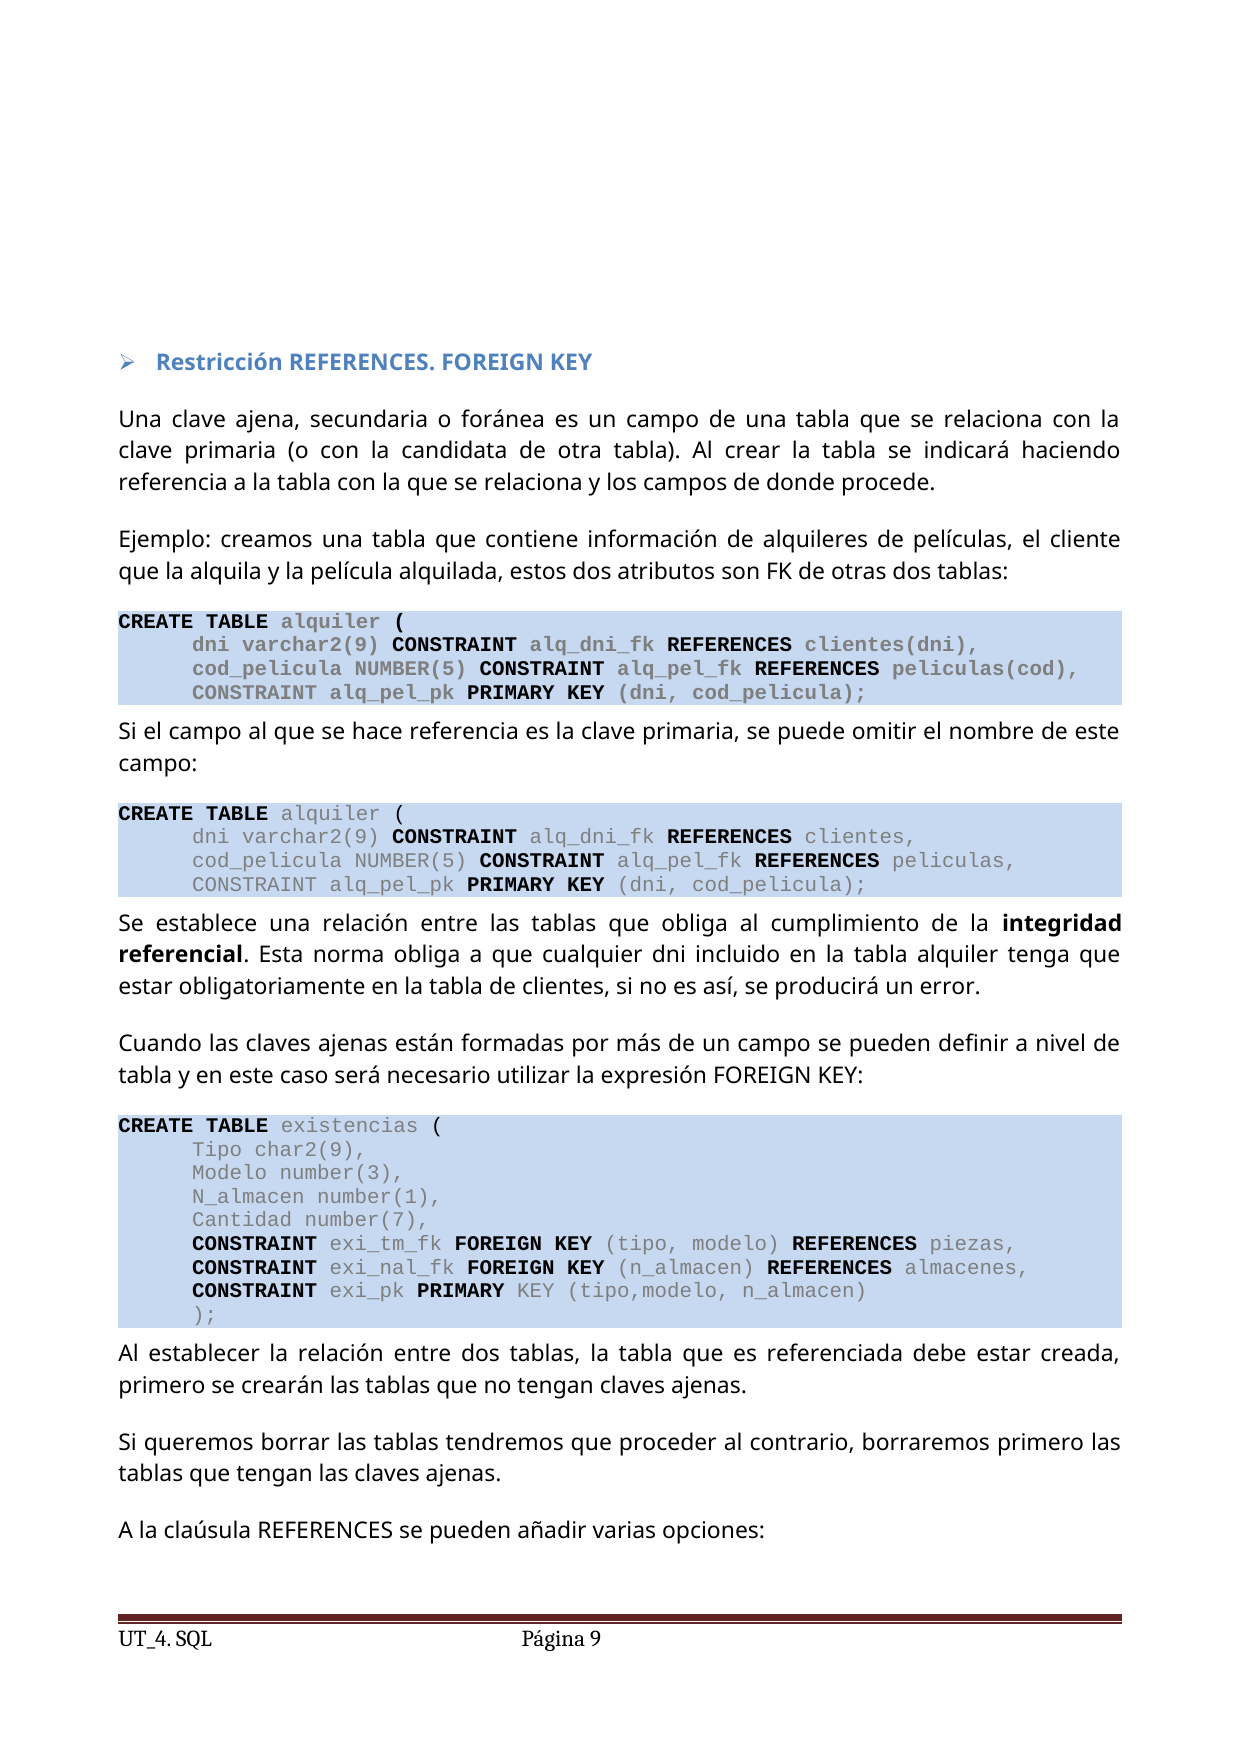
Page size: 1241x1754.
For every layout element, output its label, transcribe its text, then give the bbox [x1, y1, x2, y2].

text Si queremos borrar las tablas tendremos que proceder al contrario, borraremos primero las tablas que tengan las claves ajenas. [118, 1425, 1122, 1488]
text Una clave ajena, secundaria o foránea es un campo de una tabla que se relaciona con la clave primaria (o con la candidata de otra tabla). Al crear la tabla se indicará haciendo referencia a la tabla con la que se relaciona y los campos de donde procede. [118, 402, 1122, 497]
text CONSTRAINT exi_tm_fk FOREIGN KEY (tipo, modelo) REFERENCES piezas, [118, 1233, 1122, 1257]
text dni varchar2(9) CONSTRAINT alq_dni_fk REFERENCES clientes(dni), [118, 634, 1122, 658]
text ); [118, 1304, 1122, 1328]
text cod_pelicula NUMBER(5) CONSTRAINT alq_pel_fk REFERENCES peliculas, [118, 850, 1122, 874]
text Cuando las claves ajenas están formadas por más de un campo se pueden definir a nivel de tabla y en este caso será necesario utilizar la expresión FOREIGN KEY: [118, 1026, 1122, 1090]
text CONSTRAINT exi_pk PRIMARY KEY (tipo,modelo, n_almacen) [118, 1280, 1122, 1304]
text Cantidad number(7), [118, 1209, 1122, 1233]
text Si el campo al que se hace referencia es la clave primaria, se puede omitir el nombre de este campo: [118, 714, 1122, 778]
text Ejemplo: creamos una tabla que contiene información de alquileres de películas, el cliente que la alquila y la película alquilada, estos dos atributos son FK de otras dos tablas: [118, 522, 1122, 586]
text CREATE TABLE alquiler ( [118, 611, 1122, 634]
text CREATE TABLE alquiler ( [118, 803, 1122, 826]
text cod_pelicula NUMBER(5) CONSTRAINT alq_pel_fk REFERENCES peliculas(cod), [118, 658, 1122, 682]
text CONSTRAINT alq_pel_pk PRIMARY KEY (dni, cod_pelicula); [118, 874, 1122, 897]
text A la claúsula REFERENCES se pueden añadir varias opciones: [118, 1513, 1122, 1545]
list Restricción REFERENCES. FOREIGN KEY [118, 345, 1122, 377]
text Tipo char2(9), [118, 1138, 1122, 1162]
text CONSTRAINT exi_nal_fk FOREIGN KEY (n_almacen) REFERENCES almacenes, [118, 1257, 1122, 1280]
text Al establecer la relación entre dos tablas, la tabla que es referenciada debe estar creada, primero se crearán las tablas que no tengan claves ajenas. [118, 1336, 1122, 1400]
text Se establece una relación entre las tablas que obliga al cumplimiento de la integridad referencial. Esta norma obliga a que cualquier dni incluido en la tabla alquiler tenga que estar obligatoriamente en la tabla de clientes, si no es así, se producirá un error. [118, 906, 1122, 1001]
text CONSTRAINT alq_pel_pk PRIMARY KEY (dni, cod_pelicula); [118, 682, 1122, 705]
text Modelo number(3), [118, 1162, 1122, 1186]
text N_almacen number(1), [118, 1186, 1122, 1209]
text CREATE TABLE existencias ( [118, 1115, 1122, 1138]
text dni varchar2(9) CONSTRAINT alq_dni_fk REFERENCES clientes, [118, 826, 1122, 850]
